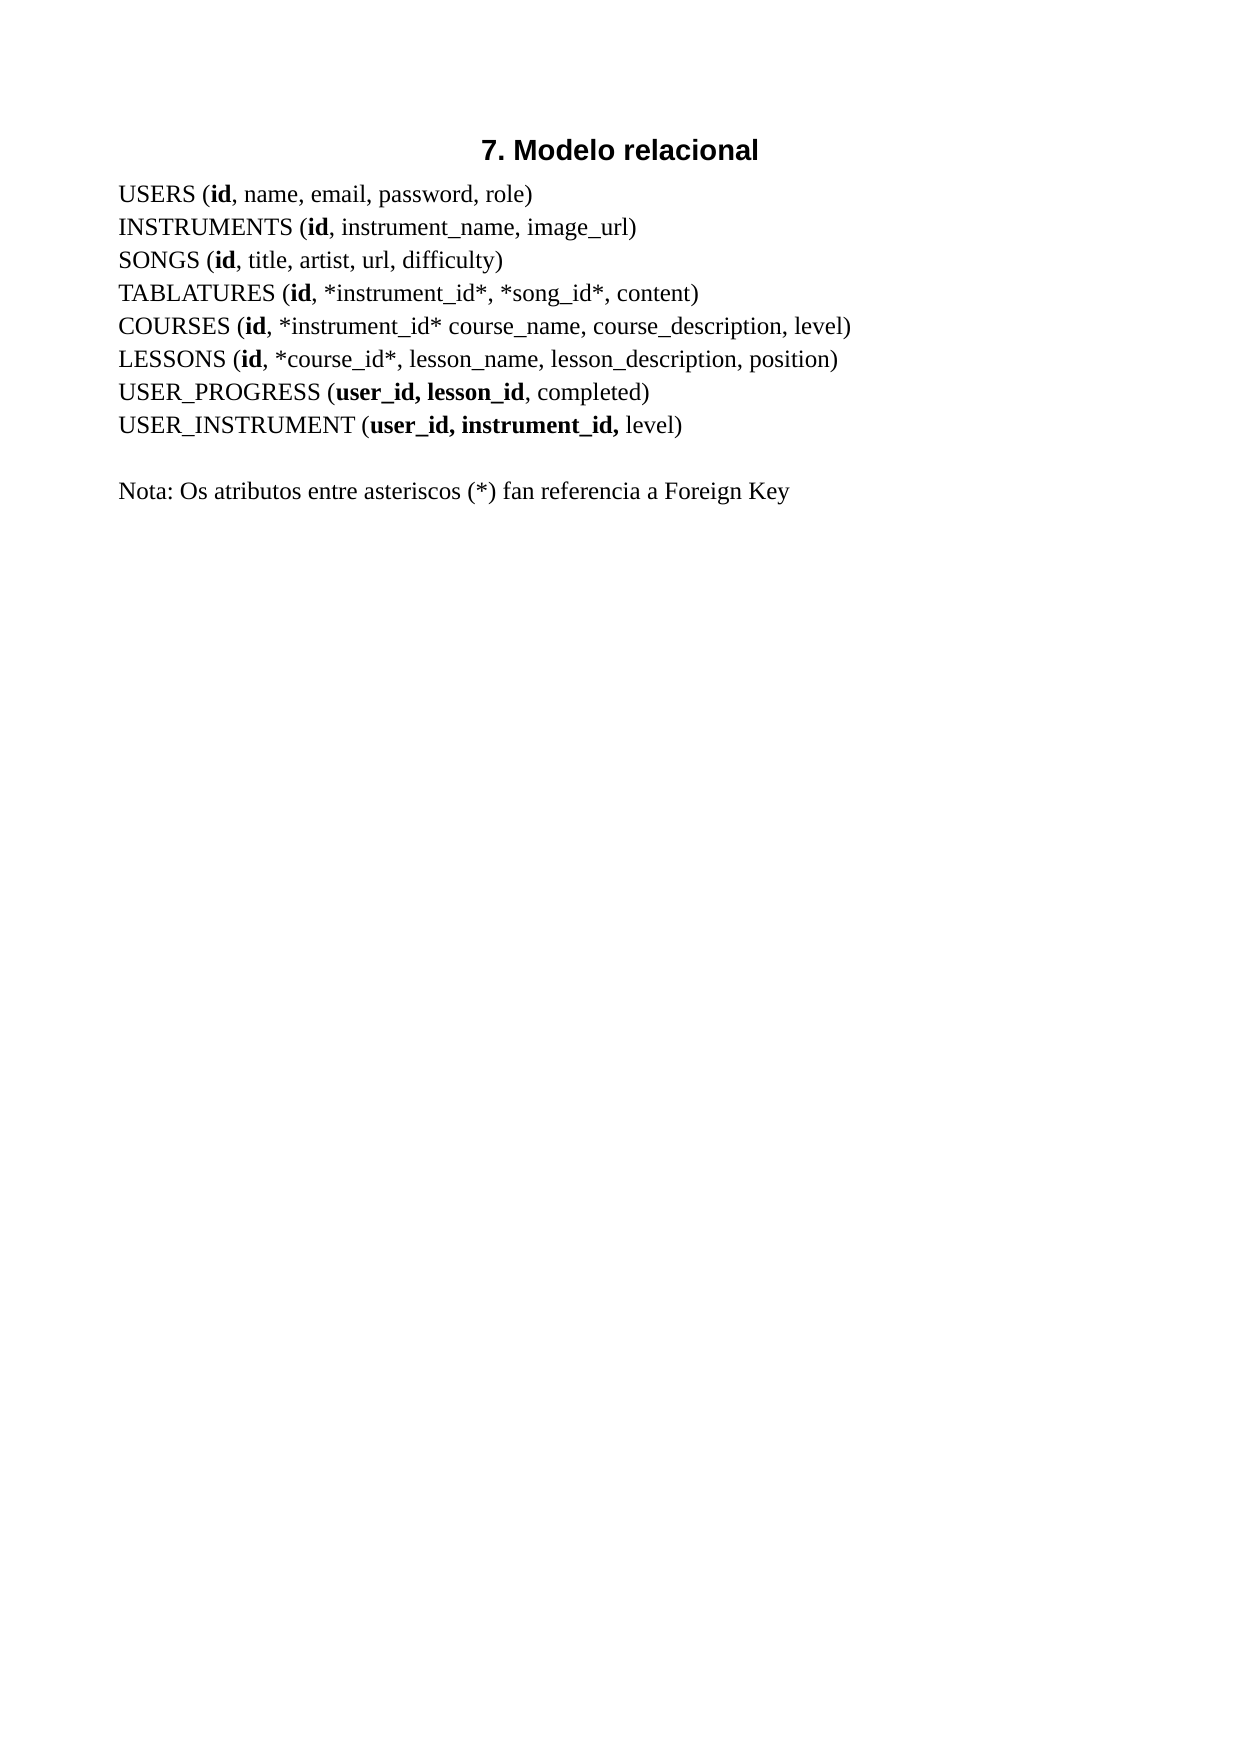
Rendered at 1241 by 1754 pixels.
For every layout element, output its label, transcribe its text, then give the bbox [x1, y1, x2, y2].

text TABLATURES (id, *instrument_id*, *song_id*, content) COURSES (id, *instrument_id* course_name, course_description, level) LESSONS (id, *course_id*, lesson_name, lesson_description, position) USER_PROGRESS (user_id, lesson_id, completed) USER_INSTRUMENT (user_id, instrument_id, level) [118, 278, 1122, 439]
text Nota: Os atributos entre asteriscos (*) fan referencia a Foreign Key [118, 476, 1122, 505]
text USERS (id, name, email, password, role) INSTRUMENTS (id, instrument_name, image_url) SONGS (id, title, artist, url, difficulty) [118, 179, 1122, 273]
subtitle 7. Modelo relacional [118, 133, 1122, 166]
